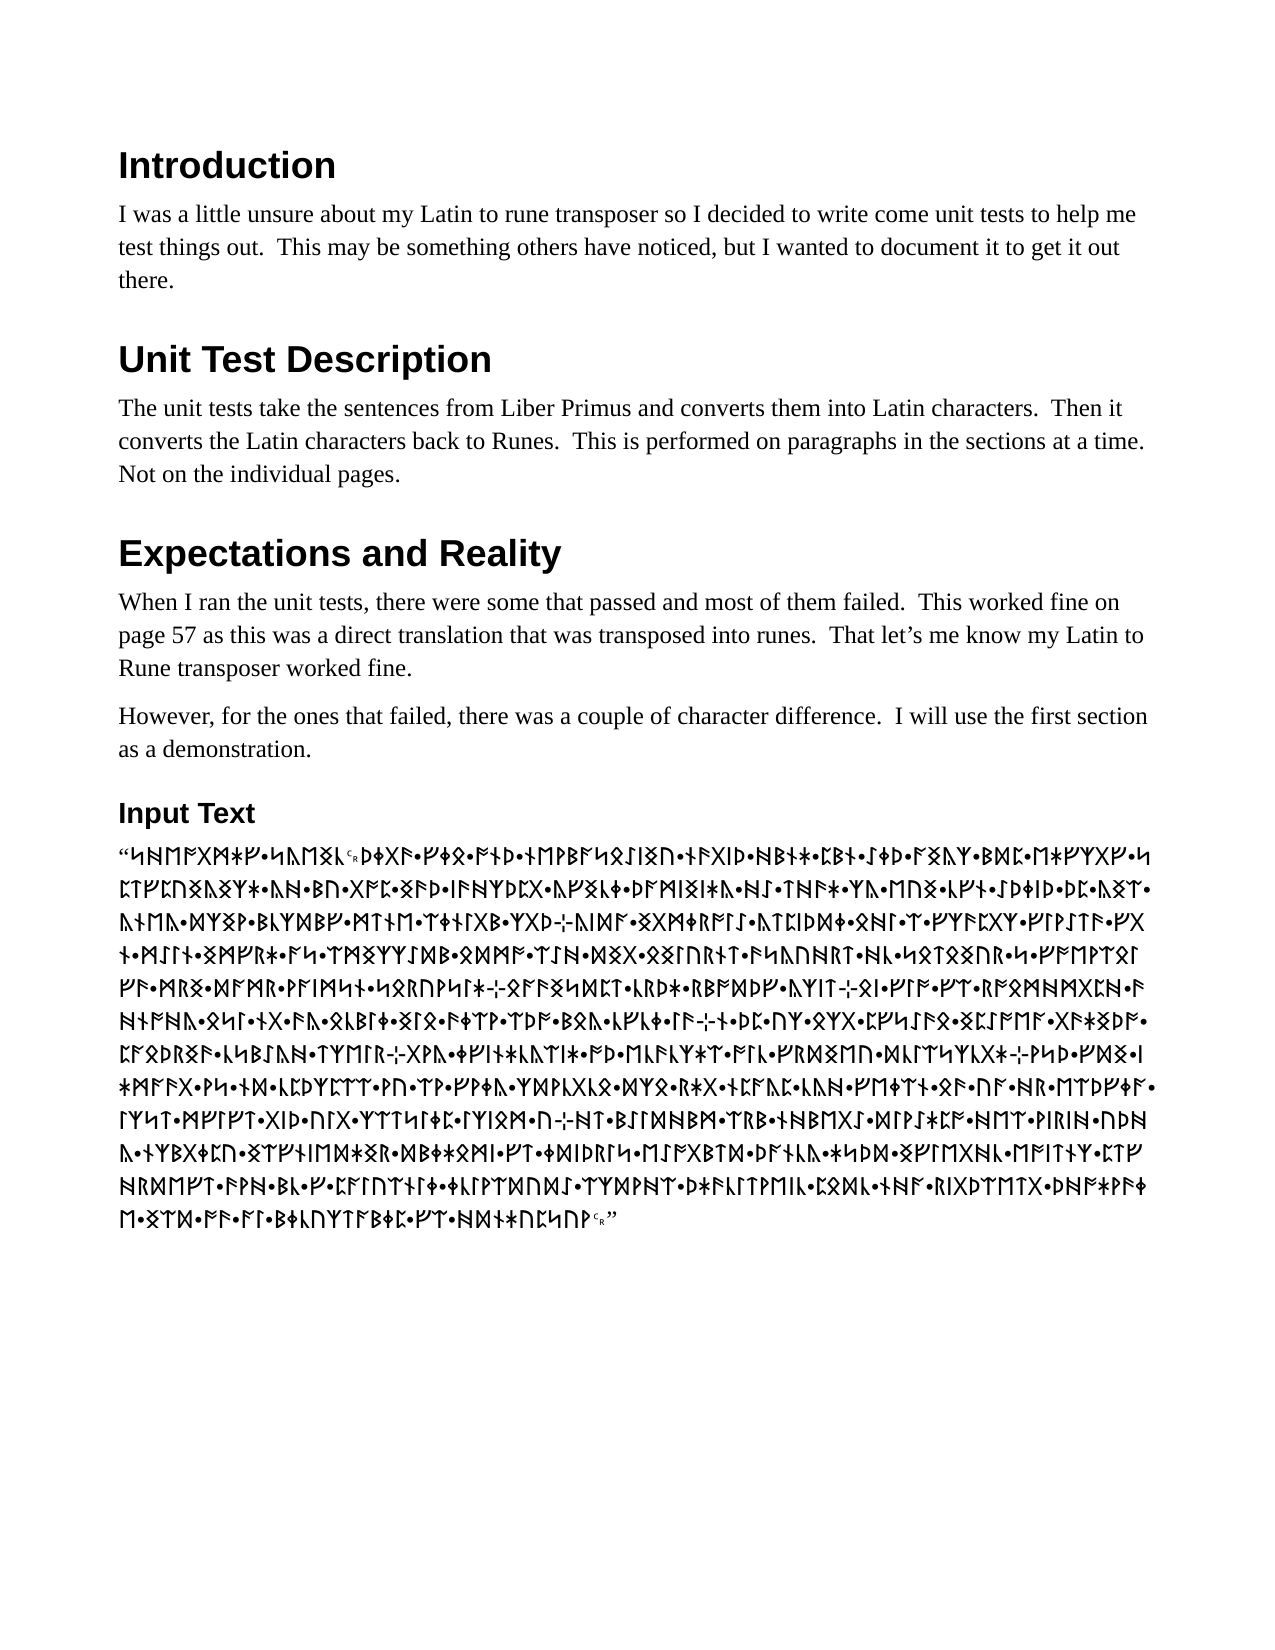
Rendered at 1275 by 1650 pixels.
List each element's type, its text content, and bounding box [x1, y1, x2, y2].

text “ᛋᚻᛖᚩᚷᛗᛡᚠ•ᛋᚣᛖᛝᚳ␍ᚦᛄᚷᚫ•ᚠᛄᛟ•ᚩᚾᚦ•ᚾᛖᚹᛒᚪᛋᛟᛇᛁᛝᚢ•ᚾᚫᚷᛁᚦ•ᚻᛒᚾᛡ•ᛈᛒᚾ•ᛇᛄᚦ•ᚪᛝᚣᛉ•ᛒᛞᛈ•ᛖᛡᚠᛉᚷᚠ•ᛋᛈᛏᚠᛈᚢᛝᚣᛝᛉᛡ•ᚣᚻ•ᛒᚢ•ᚷᚩᛈ•ᛝᚫᚦ•ᛁᚫᚻᛉᚦᛈᚷ•ᚣᚠᛝᚳᛄ•ᚦᚪᛗᛁᛝᛁᛡᚣ•ᚻᛇ•ᛏᚻᚫᛡ•ᛉᚣ•ᛖᚢᛝ•ᚳᚠᚾ•ᛇᚦᛄᛁᚦ•ᚦᛈ•ᚣᛝᛠ•ᚣᚾᛖᚣ•ᛞᛉᛝᚹ•ᛒᚳᛉᛞᛒᚠ•ᛗᛏᚾᛖ•ᛠᛄᚾᛚᚷᛒ•ᛉᚷᚦ⊹ᚣᛁᛞᚪ•ᛝᚷᛗᛄᚱᚩᛚᛇ•ᚣᛏᛈᛁᚦᛞᛄ•ᛟᚻᛚ•ᛠ•ᚠᛉᚫᛈᚷᛉ•ᚠᛚᚹᛇᛏᚫ•ᚠᚷᚾ•ᛗᛇᛚᚾ•ᛝᛗᚠᚱᛡ•ᚪᛋ•ᛠᛗᛝᛉᛉᛇᛞᛒ•ᛟᛞᛗᚩ•ᛠᛇᚻ•ᛞᛝᚷ•ᛟᛝᛚᚢᚱᚾᛏ•ᚫᛋᚣᚢᚻᚱᛏ•ᚻᚳ•ᛋᛟᛏᛟᛝᚢᚱ•ᛋ•ᚠᚩᛖᚹᛠᛟᛚᚠᚫ•ᛗᚱᛝ•ᛞᚪᛗᚱ•ᚹᚪᛁᛗᛋᚾ•ᛋᛟᚱᚢᚹᛋᛚᛡ⊹ᛟᚪᚫᛝᛋᛞᛈᛏ•ᚳᚱᚦᛡ•ᚱᛒᚩᛞᚦᚠ•ᚣᛉᛁᛏ⊹ᛟᛁ•ᚠᛚᚩ•ᚠᛠ•ᚱᚩᛟᛗᚻᛗᚷᛈᚻ•ᚫᚻᚾᚩᚻᚣ•ᛟᛋᛚ•ᚾᚷ•ᚫᚣ•ᛟᚳᛒᛚᛄ•ᛝᛚᛟ•ᚫᛄᛠᚹ•ᛠᚦᚩ•ᛒᛟᚣ•ᚳᚠᚳᛄ•ᛚᚫ⊹ᚾ•ᚦᛈ•ᚢᛉ•ᛟᛉᚷ•ᛈᚠᛋᛇᚫᛟ•ᛝᛈᛇᚩᛖᚪ•ᚷᚫᛡᛝᚦᚩ•ᛈᚪᛟᚦᚱᛝᚫ•ᚳᛋᛒᛇᚣᚻ•ᛏᛉᛖᛚᚱ⊹ᚷᚹᚣ•ᛄᚠᛁᚾᛡᚳᚣᛠᛁᛡ•ᚩᚦ•ᛖᚳᚫᚳᛉᛡᛠ•ᚩᛚᚳ•ᚠᚱᛞᛝᛖᚢ•ᛞᚳᛚᛠᛋᛉᚳᚷᛡ⊹ᚹᛋᚦ•ᚠᛞᛝ•ᛁᛡᛗᚪᚫᚷ•ᚹᛋ•ᚾᛞ•ᚳᛈᚦᛉᛈᛠᛠ•ᚹᚢ•ᛠᚹ•ᚠᚹᛄᚣ•ᛉᛞᚹᚳᚷᚳᛟ•ᛞᛉᛟ•ᚱᛡᚷ•ᚾᛈᚪᚣᛈ•ᚳᚣᚻ•ᚠᛖᛄᛠᚾ•ᛟᚫ•ᚢᚪ•ᚻᚱ•ᛖᛠᚦᚠᛄᚪ•ᛚᛉᛋᛏ•ᛗᚠᛚᚠᛏ•ᚷᛁᚦ•ᚢᛚᚷ•ᛉᛠᛏᛋᛚᛄᛈ•ᛚᛉᛁᛟᛗ•ᚢ⊹ᚻᛏ•ᛒᛇᛚᛞᚻᛒᛗ•ᛠᚱᛒ•ᚾᚻᛒᛖᚷᛇ•ᛞᛚᚹᛇᛡᛈᚩ•ᚻᛖᛠ•ᚹᛁᚱᛁᚻ•ᚢᚦᚻᚣ•ᚾᛉᛒᚷᛄᛈᚢ•ᛝᛠᚠᚾᛁᛖᛞᛡᛝᚱ•ᛞᛒᛄᛡᛟᛗᛁ•ᚠᛏ•ᛄᛞᛁᚦᚱᛚᛋ•ᛖᛇᚩᚷᛒᛏᛞ•ᚦᚪᚾᚳᚣ•ᛡᛋᚦᛞ•ᛝᚠᛚᛖᚷᚻᚳ•ᛖᚩᛁᛏᚾᛉ•ᛈᛏᚠᚻᚱᛞᛖᚠᛏ•ᚫᚹᚻ•ᛒᚳ•ᚠ•ᛈᚪᛚᚢᛠᚾᛚᛄ•ᛄᚳᛚᚹᛠᛞᚢᛞᛇ•ᛠᛉᛞᚹᚻᛠ•ᚦᛡᚫᚳᛚᛏᚹᛖᛁᚳ•ᛈᛟᛞᚳ•ᚾᚻᚪ•ᚱᛁᚷᚦᛠᛖᛏᚷ•ᚦᚻᚩᛡᚹᚫᛄᛖ•ᛝᛠᛞ•ᚩᚫ•ᚪᛚ•ᛒᛄᚳᚢᛉᛏᚪᛒᛄᛈ•ᚠᛠ•ᚻᛞᚾᛡᚢᛈᛋᚢᚹ␍” [118, 842, 1157, 1234]
text When I ran the unit tests, there were some that passed and most of them failed. This worked fine on page 57 as this was a direct translation that was transposed into runes. That let’s me know my Latin to Rune transposer worked fine. [118, 587, 1157, 682]
subtitle Expectations and Reality [118, 532, 1157, 575]
subtitle Input Text [118, 796, 1157, 830]
subtitle Introduction [118, 143, 1157, 186]
text I was a little unsure about my Latin to rune transposer so I decided to write come unit tests to help me test things out. This may be something others have noticed, but I wanted to document it to get it out there. [118, 199, 1157, 293]
text The unit tests take the sentences from Liber Primus and converts them into Latin characters. Then it converts the Latin characters back to Runes. This is performed on paragraphs in the sections at a time. Not on the individual pages. [118, 393, 1157, 488]
text However, for the ones that failed, there was a couple of character difference. I will use the first section as a demonstration. [118, 701, 1157, 763]
subtitle Unit Test Description [118, 337, 1157, 381]
